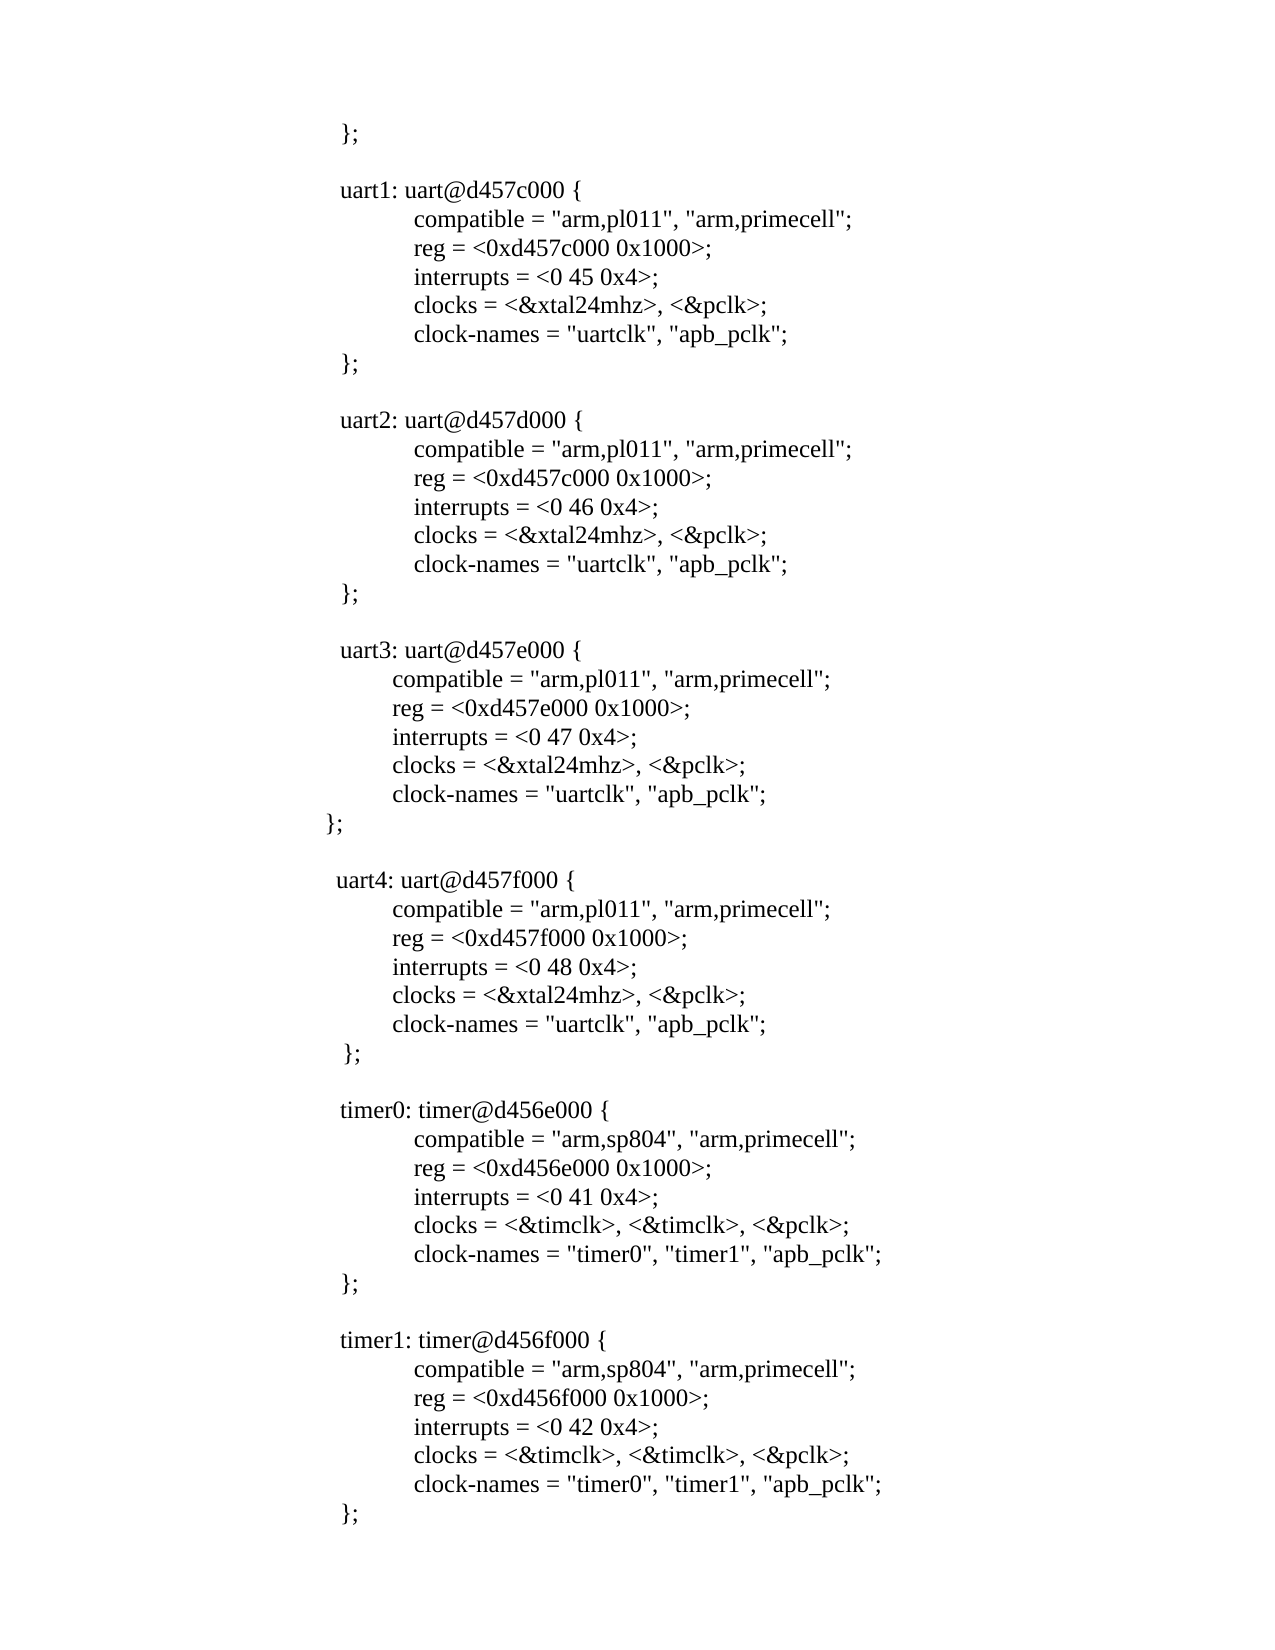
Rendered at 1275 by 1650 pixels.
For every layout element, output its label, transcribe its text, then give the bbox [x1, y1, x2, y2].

text uart3: uart@d457e000 { [118, 636, 1157, 664]
text clocks = <&xtal24mhz>, <&pclk>; [118, 521, 1157, 549]
text compatible = "arm,pl011", "arm,primecell"; [192, 894, 1157, 923]
text reg = <0xd457c000 0x1000>; [118, 463, 1157, 492]
text compatible = "arm,pl011", "arm,primecell"; [192, 664, 1157, 693]
text }; [118, 118, 1157, 147]
text clocks = <&timclk>, <&timclk>, <&pclk>; [118, 1441, 1157, 1469]
text interrupts = <0 42 0x4>; [118, 1412, 1157, 1441]
text uart1: uart@d457c000 { [118, 176, 1157, 204]
text compatible = "arm,pl011", "arm,primecell"; [118, 434, 1157, 463]
text clock-names = "uartclk", "apb_pclk"; [192, 779, 1157, 808]
text reg = <0xd457e000 0x1000>; [192, 693, 1157, 722]
text clocks = <&xtal24mhz>, <&pclk>; [192, 751, 1157, 779]
text clocks = <&timclk>, <&timclk>, <&pclk>; [118, 1211, 1157, 1239]
text }; [118, 348, 1157, 377]
text interrupts = <0 46 0x4>; [118, 492, 1157, 521]
text timer0: timer@d456e000 { [118, 1096, 1157, 1124]
text compatible = "arm,pl011", "arm,primecell"; [118, 204, 1157, 233]
text compatible = "arm,sp804", "arm,primecell"; [118, 1354, 1157, 1383]
text reg = <0xd457c000 0x1000>; [118, 233, 1157, 262]
text interrupts = <0 41 0x4>; [118, 1182, 1157, 1211]
text uart2: uart@d457d000 { [118, 406, 1157, 434]
text }; [118, 808, 1157, 837]
text clocks = <&xtal24mhz>, <&pclk>; [192, 981, 1157, 1009]
text uart4: uart@d457f000 { [192, 866, 1157, 894]
text interrupts = <0 45 0x4>; [118, 262, 1157, 291]
text reg = <0xd456e000 0x1000>; [118, 1153, 1157, 1182]
text interrupts = <0 48 0x4>; [192, 952, 1157, 981]
text }; [192, 1038, 1157, 1067]
text clock-names = "timer0", "timer1", "apb_pclk"; [118, 1469, 1157, 1498]
text }; [118, 1268, 1157, 1297]
text timer1: timer@d456f000 { [118, 1326, 1157, 1354]
text reg = <0xd456f000 0x1000>; [118, 1383, 1157, 1412]
text clock-names = "uartclk", "apb_pclk"; [118, 549, 1157, 578]
text clock-names = "uartclk", "apb_pclk"; [192, 1009, 1157, 1038]
text }; [118, 1498, 1157, 1527]
text reg = <0xd457f000 0x1000>; [192, 923, 1157, 952]
text clock-names = "timer0", "timer1", "apb_pclk"; [118, 1239, 1157, 1268]
text clocks = <&xtal24mhz>, <&pclk>; [118, 291, 1157, 319]
text interrupts = <0 47 0x4>; [192, 722, 1157, 751]
text compatible = "arm,sp804", "arm,primecell"; [118, 1124, 1157, 1153]
text clock-names = "uartclk", "apb_pclk"; [118, 319, 1157, 348]
text }; [118, 578, 1157, 607]
